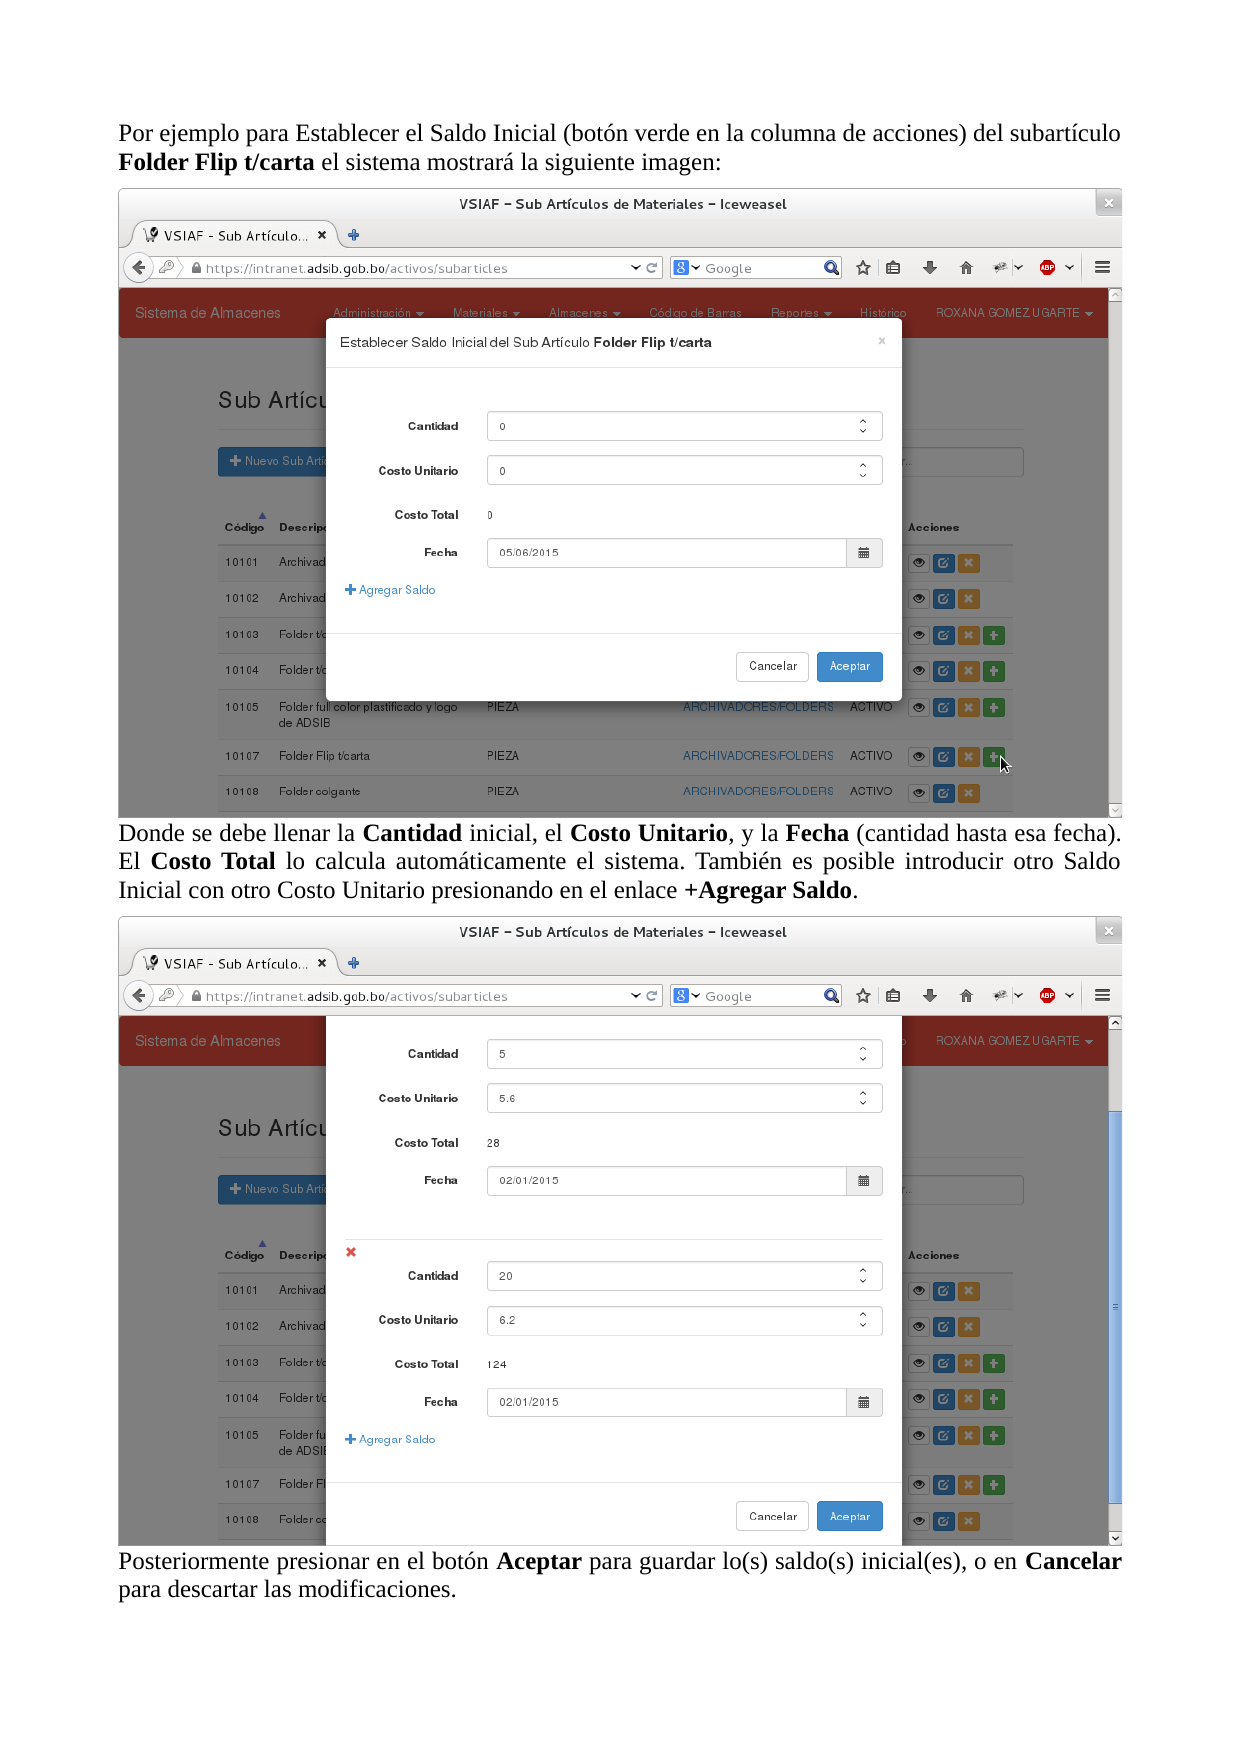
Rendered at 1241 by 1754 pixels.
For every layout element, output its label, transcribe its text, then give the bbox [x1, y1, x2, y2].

picture [118, 916, 1123, 1546]
text Donde se debe llenar la Cantidad inicial, el Costo Unitario, y la Fecha (cantidad hasta esa fecha). El Costo Total lo calcula automáticamente el sistema. También es posible introducir otro Saldo Inicial con otro Costo Unitario presionando en el enlace +Agregar Saldo. [118, 818, 1122, 904]
picture [118, 188, 1123, 818]
text Por ejemplo para Establecer el Saldo Inicial (botón verde en la columna de acciones) del subartículo Folder Flip t/carta el sistema mostrará la siguiente imagen: [118, 118, 1122, 176]
text Posteriormente presionar en el botón Aceptar para guardar lo(s) saldo(s) inicial(es), o en Cancelar para descartar las modificaciones. [118, 1546, 1122, 1603]
